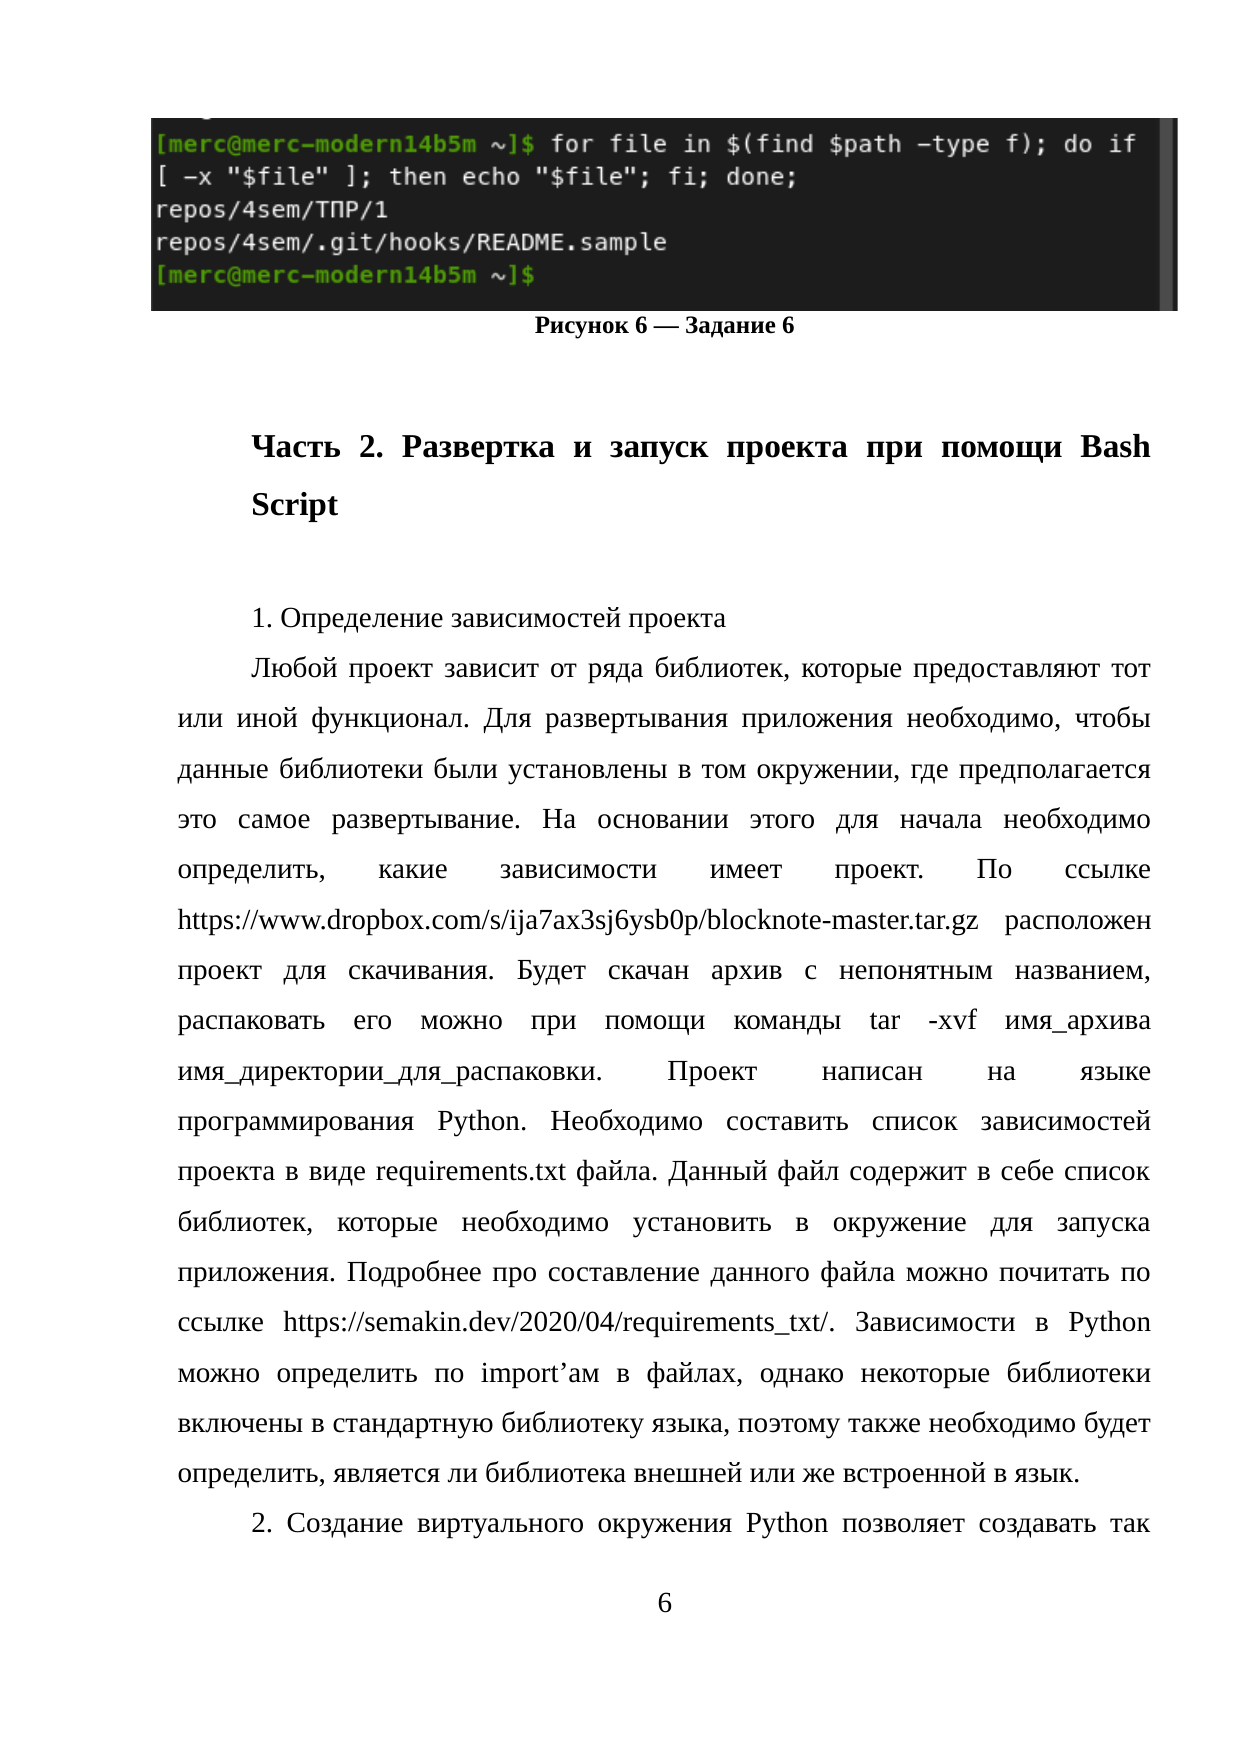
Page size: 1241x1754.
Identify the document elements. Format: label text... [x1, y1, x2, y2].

text 2. Создание виртуального окружения Python позволяет создавать так [177, 1506, 1152, 1539]
picture [151, 118, 1178, 311]
text Любой проект зависит от ряда библиотек, которые предоставляют тот или иной функционал. Для развертывания приложения необходимо, чтобы данные библиотеки были установлены в том окружении, где предполагается это самое развертывание. На основании этого для начала необходимо определить, какие зависимости имеет проект. По ссылке https://www.dropbox.com/s/ija7ax3sj6ysb0p/blocknote-master.tar.gz расположен проект для скачивания. Будет скачан архив с непонятным названием, распаковать его можно при помощи команды tar -xvf имя_архива имя_директории_для_распаковки. Проект написан на языке программирования Python. Необходимо составить список зависимостей проекта в виде requirements.txt файла. Данный файл содержит в себе список библиотек, которые необходимо установить в окружение для запуска приложения. Подробнее про составление данного файла можно почитать по ссылке https://semakin.dev/2020/04/requirements_txt/. Зависимости в Python можно определить по import’ам в файлах, однако некоторые библиотеки включены в стандартную библиотеку языка, поэтому также необходимо будет определить, является ли библиотека внешней или же встроенной в язык. [177, 650, 1152, 1489]
subtitle Часть 2. Развертка и запуск проекта при помощи Bash Script [251, 427, 1152, 522]
text Рисунок 6 — Задание 6 [177, 311, 1152, 339]
text 1. Определение зависимостей проекта [177, 600, 1152, 633]
